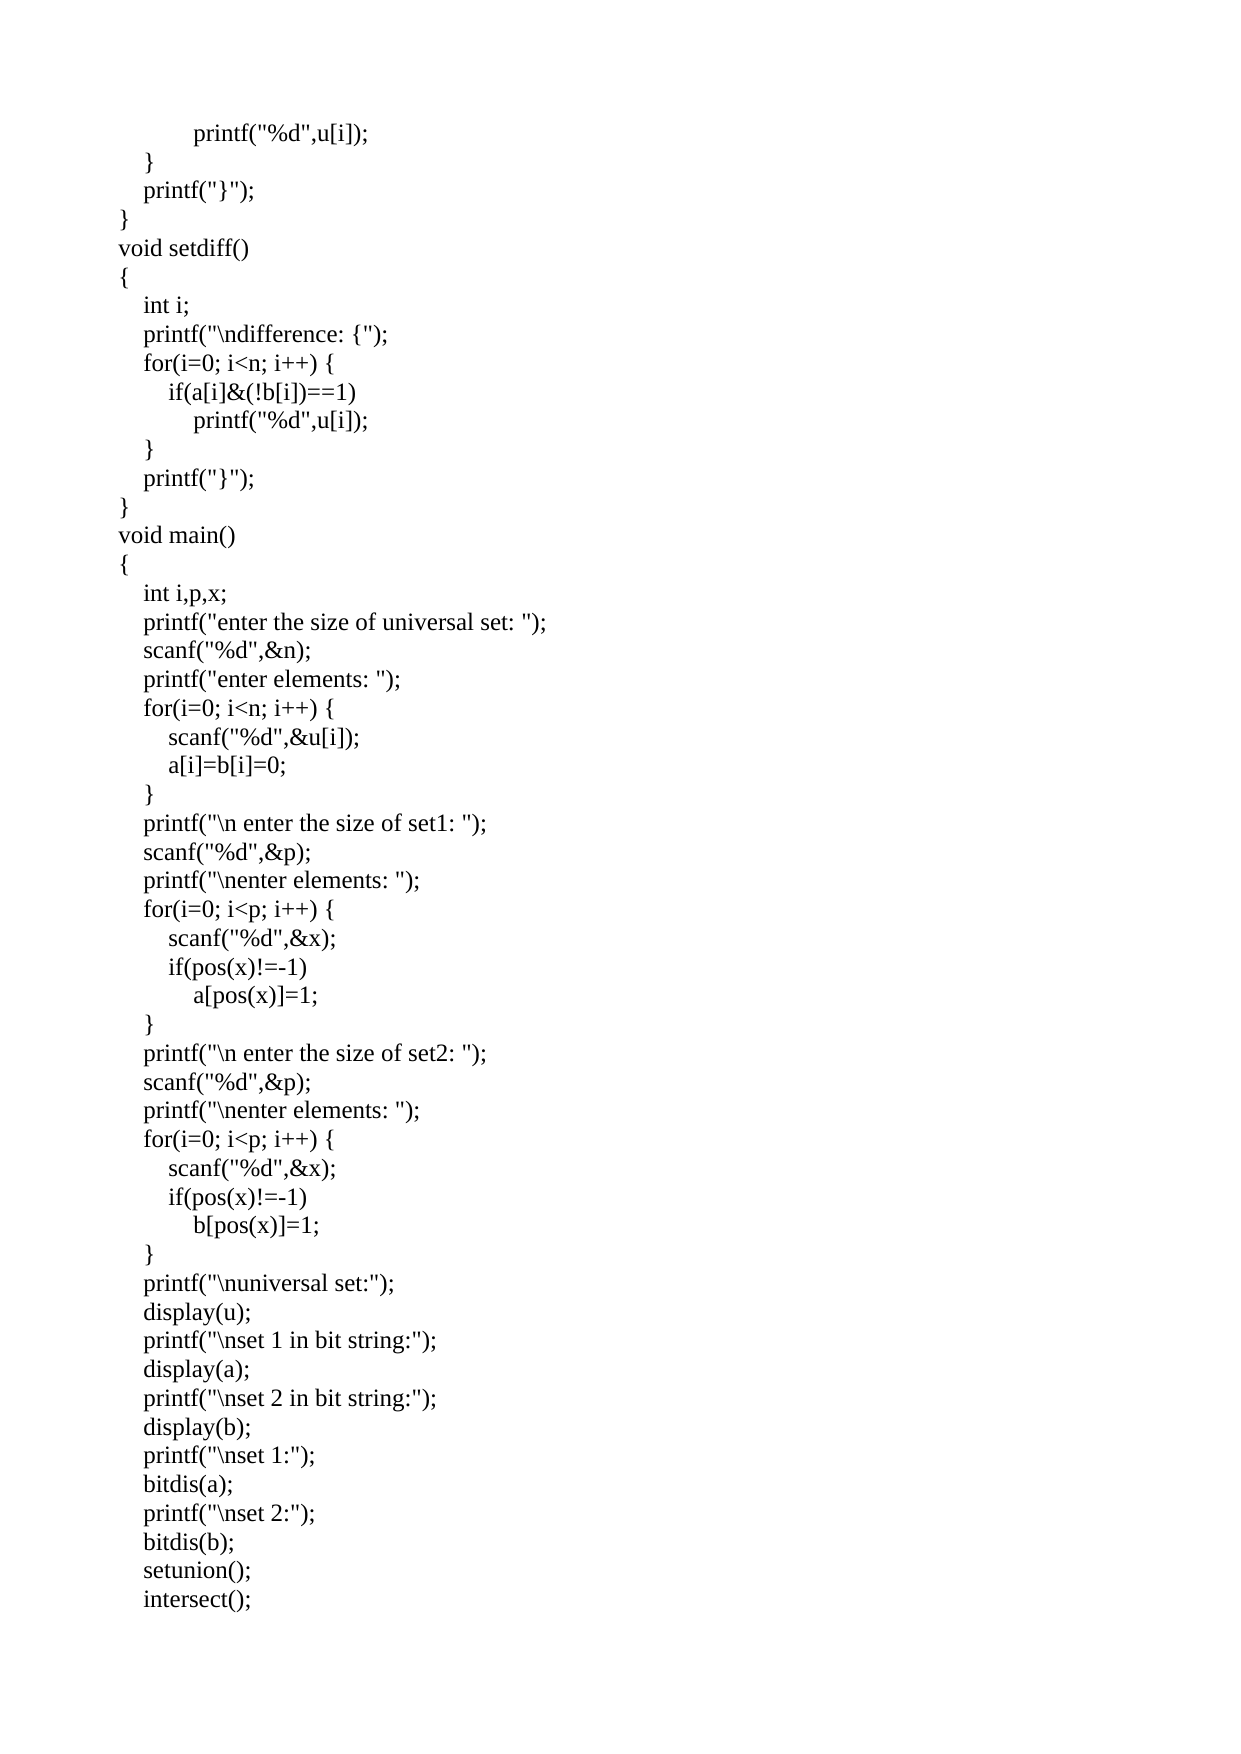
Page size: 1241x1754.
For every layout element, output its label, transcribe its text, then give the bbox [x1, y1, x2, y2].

text bitdis(b); [118, 1527, 1122, 1556]
text scanf("%d",&p); [118, 837, 1122, 866]
text display(b); [118, 1412, 1122, 1441]
text printf("\n enter the size of set1: "); [118, 808, 1122, 837]
text } [118, 1239, 1122, 1268]
text scanf("%d",&x); [118, 923, 1122, 952]
text void main() [118, 521, 1122, 549]
text for(i=0; i<n; i++) { [118, 693, 1122, 722]
text display(a); [118, 1354, 1122, 1383]
text printf("\nuniversal set:"); [118, 1268, 1122, 1297]
text printf("\nset 1 in bit string:"); [118, 1326, 1122, 1354]
text scanf("%d",&n); [118, 636, 1122, 664]
text intersect(); [118, 1584, 1122, 1613]
text printf("enter the size of universal set: "); [118, 607, 1122, 636]
text { [118, 549, 1122, 578]
text if(pos(x)!=-1) [118, 952, 1122, 981]
text { [118, 262, 1122, 291]
text for(i=0; i<n; i++) { [118, 348, 1122, 377]
text display(u); [118, 1297, 1122, 1326]
text } [118, 147, 1122, 176]
text int i; [118, 291, 1122, 319]
text printf("\nenter elements: "); [118, 866, 1122, 894]
text scanf("%d",&u[i]); [118, 722, 1122, 751]
text printf("}"); [118, 463, 1122, 492]
text for(i=0; i<p; i++) { [118, 1124, 1122, 1153]
text } [118, 204, 1122, 233]
text printf("\nset 1:"); [118, 1441, 1122, 1469]
text printf("}"); [118, 176, 1122, 204]
text int i,p,x; [118, 578, 1122, 607]
text printf("\nenter elements: "); [118, 1096, 1122, 1124]
text scanf("%d",&p); [118, 1067, 1122, 1096]
text } [118, 434, 1122, 463]
text scanf("%d",&x); [118, 1153, 1122, 1182]
text void setdiff() [118, 233, 1122, 262]
text setunion(); [118, 1556, 1122, 1584]
text if(pos(x)!=-1) [118, 1182, 1122, 1211]
text b[pos(x)]=1; [118, 1211, 1122, 1239]
text } [118, 779, 1122, 808]
text printf("\nset 2:"); [118, 1498, 1122, 1527]
text printf("%d",u[i]); [118, 406, 1122, 434]
text printf("%d",u[i]); [118, 118, 1122, 147]
text bitdis(a); [118, 1469, 1122, 1498]
text printf("\ndifference: {"); [118, 319, 1122, 348]
text if(a[i]&(!b[i])==1) [118, 377, 1122, 406]
text for(i=0; i<p; i++) { [118, 894, 1122, 923]
text printf("\n enter the size of set2: "); [118, 1038, 1122, 1067]
text } [118, 1009, 1122, 1038]
text printf("enter elements: "); [118, 664, 1122, 693]
text a[i]=b[i]=0; [118, 751, 1122, 779]
text a[pos(x)]=1; [118, 981, 1122, 1009]
text } [118, 492, 1122, 521]
text printf("\nset 2 in bit string:"); [118, 1383, 1122, 1412]
